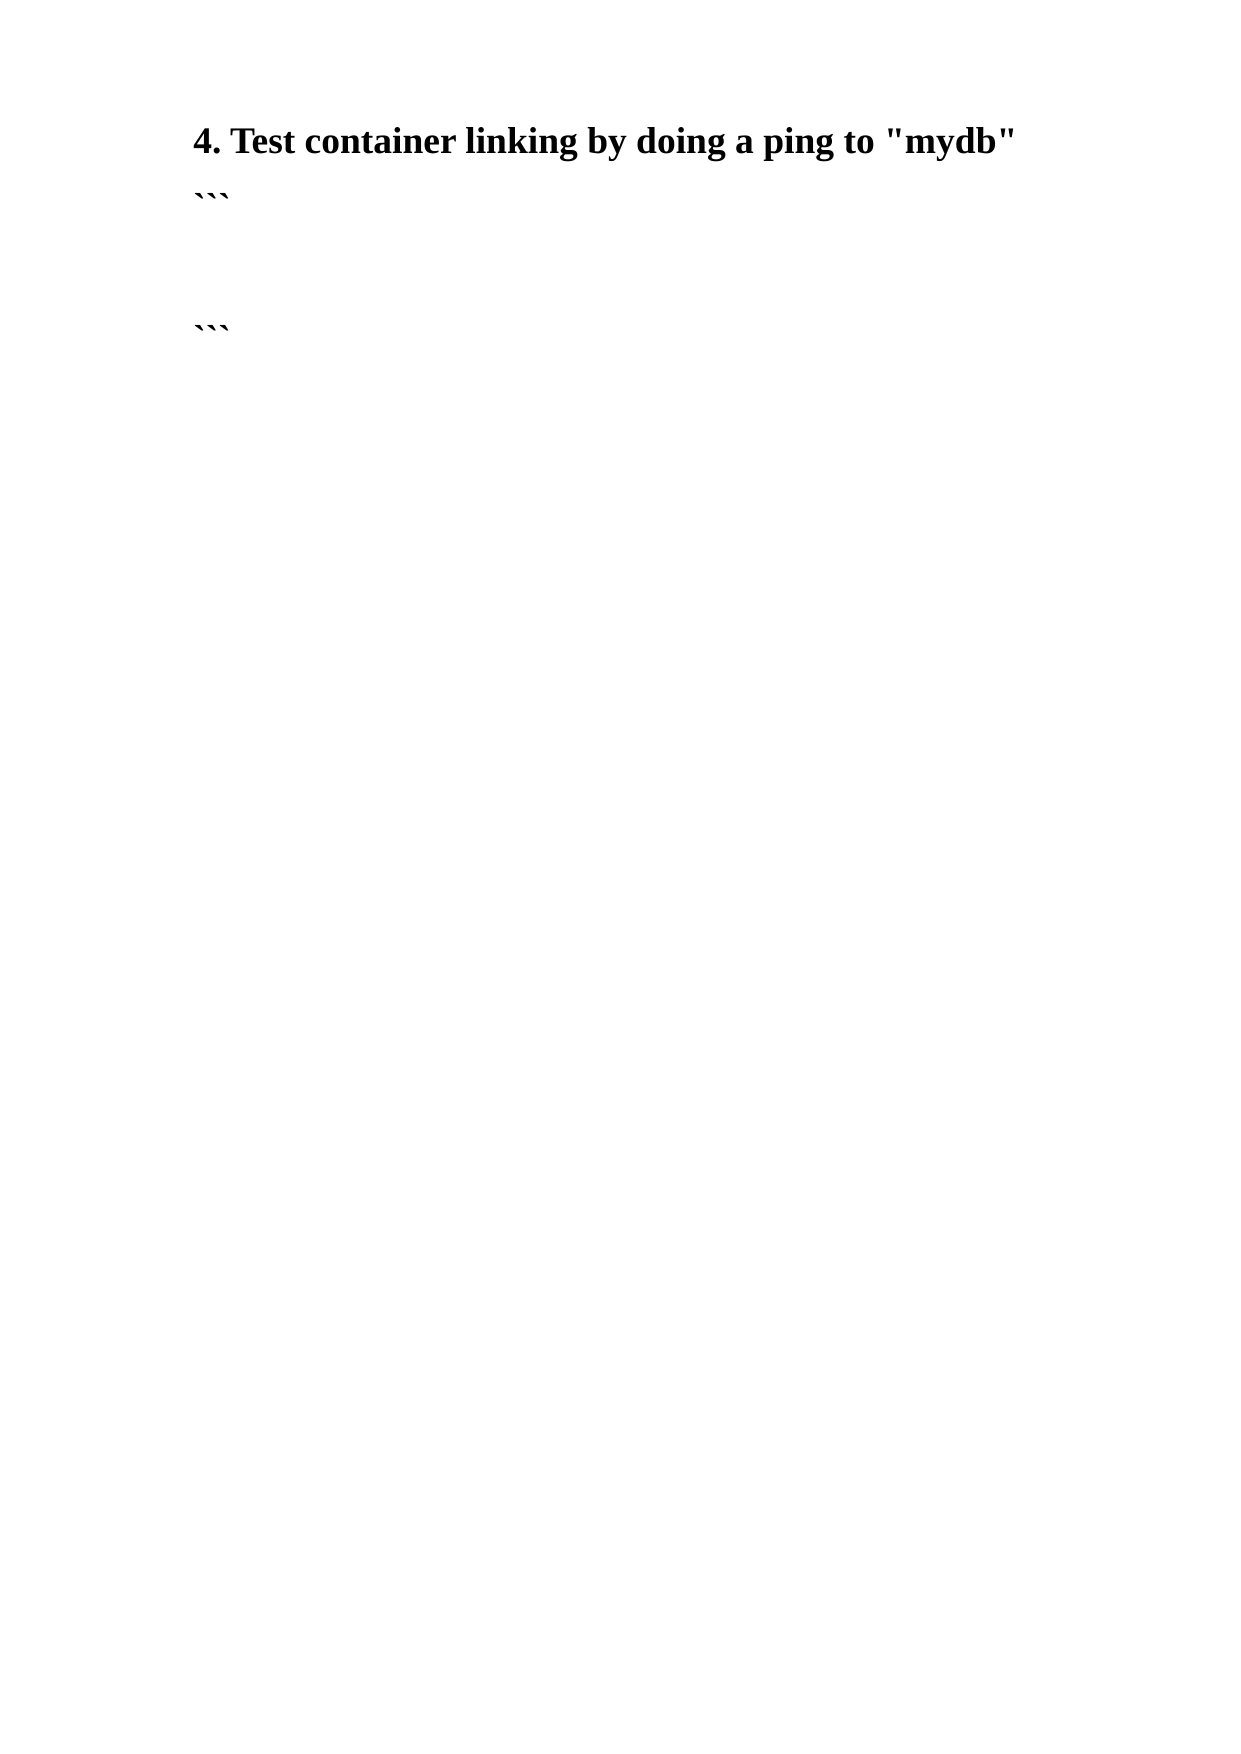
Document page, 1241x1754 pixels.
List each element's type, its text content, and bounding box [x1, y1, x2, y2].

list ``` [156, 184, 1122, 227]
list 4. Test container linking by doing a ping to "mydb" [156, 118, 1122, 161]
list ``` [156, 317, 1122, 360]
